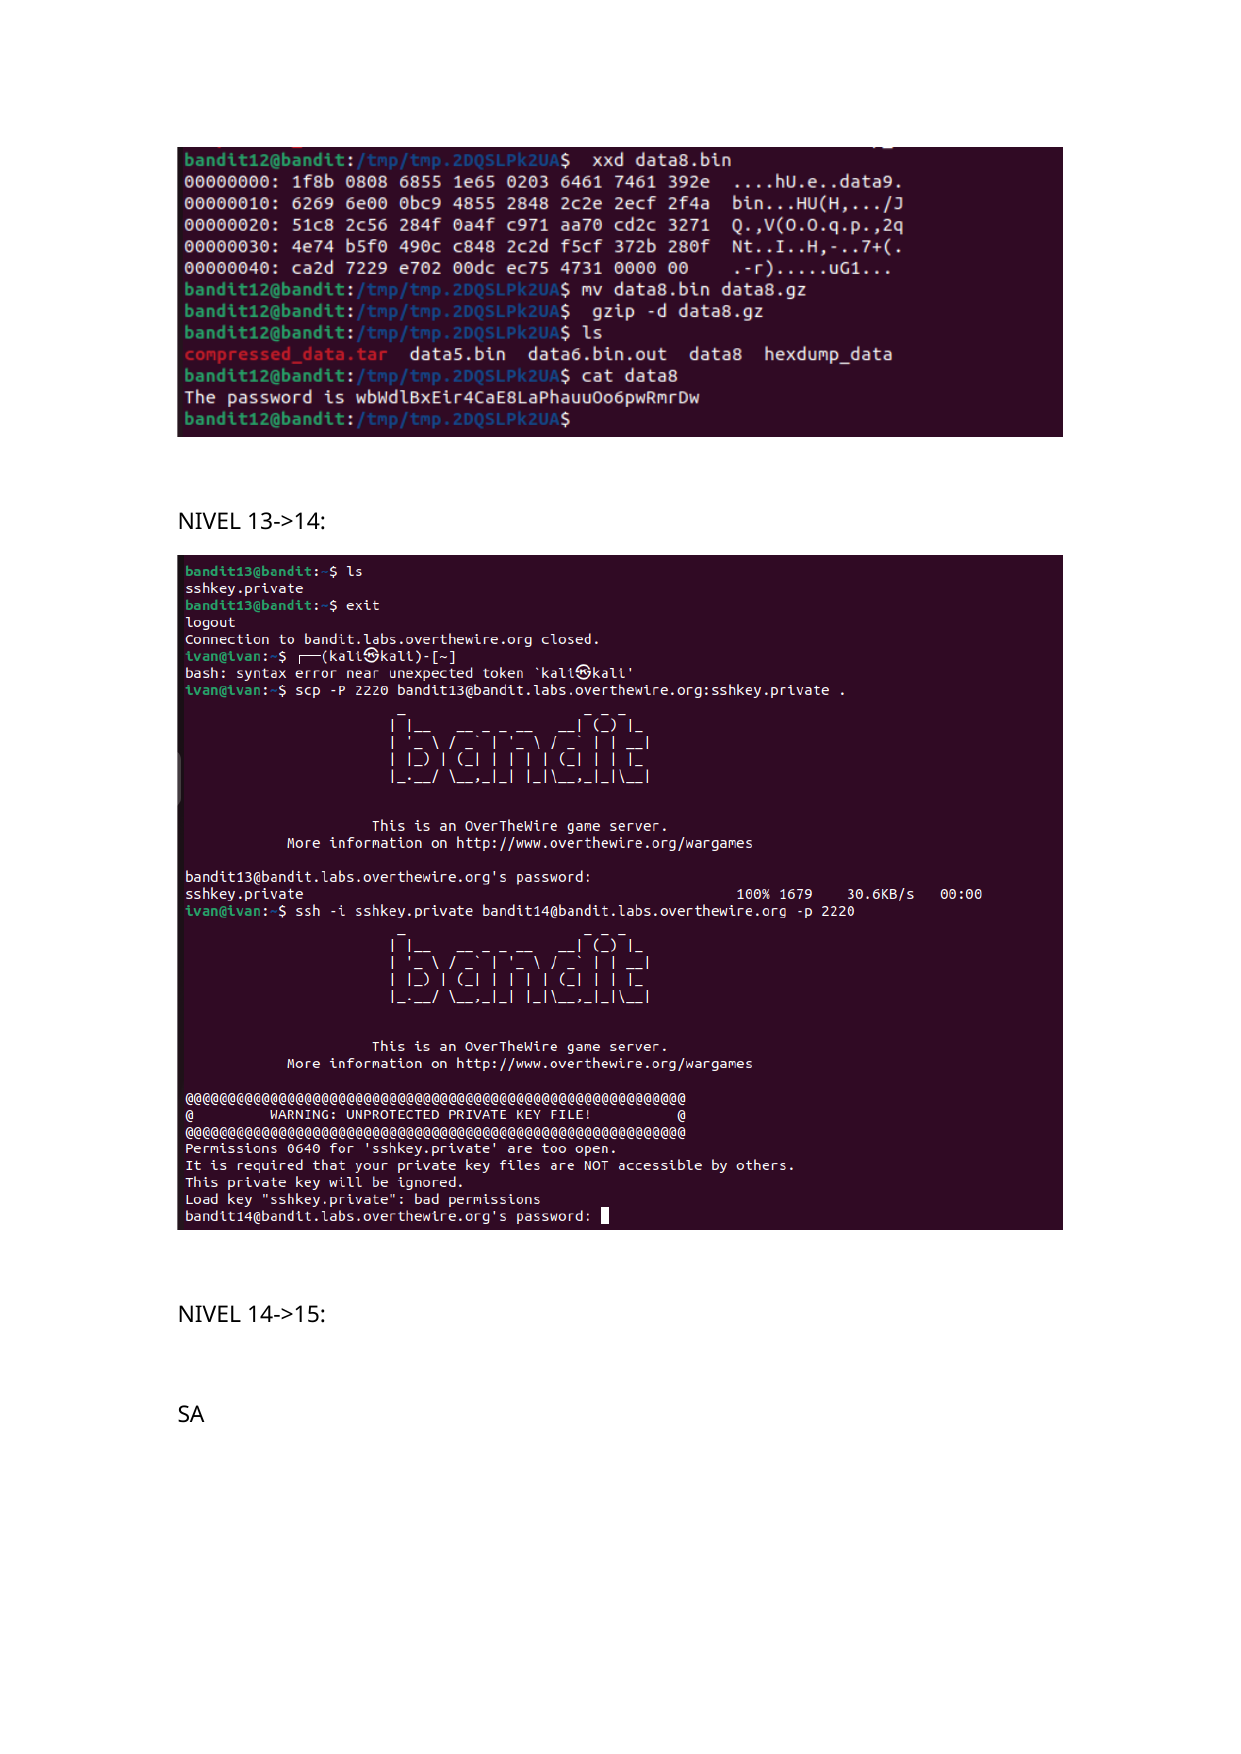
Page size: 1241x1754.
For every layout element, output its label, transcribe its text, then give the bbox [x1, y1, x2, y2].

text NIVEL 13->14: [177, 505, 1063, 536]
text NIVEL 14->15: [177, 1298, 1063, 1329]
text SA [177, 1398, 1063, 1430]
